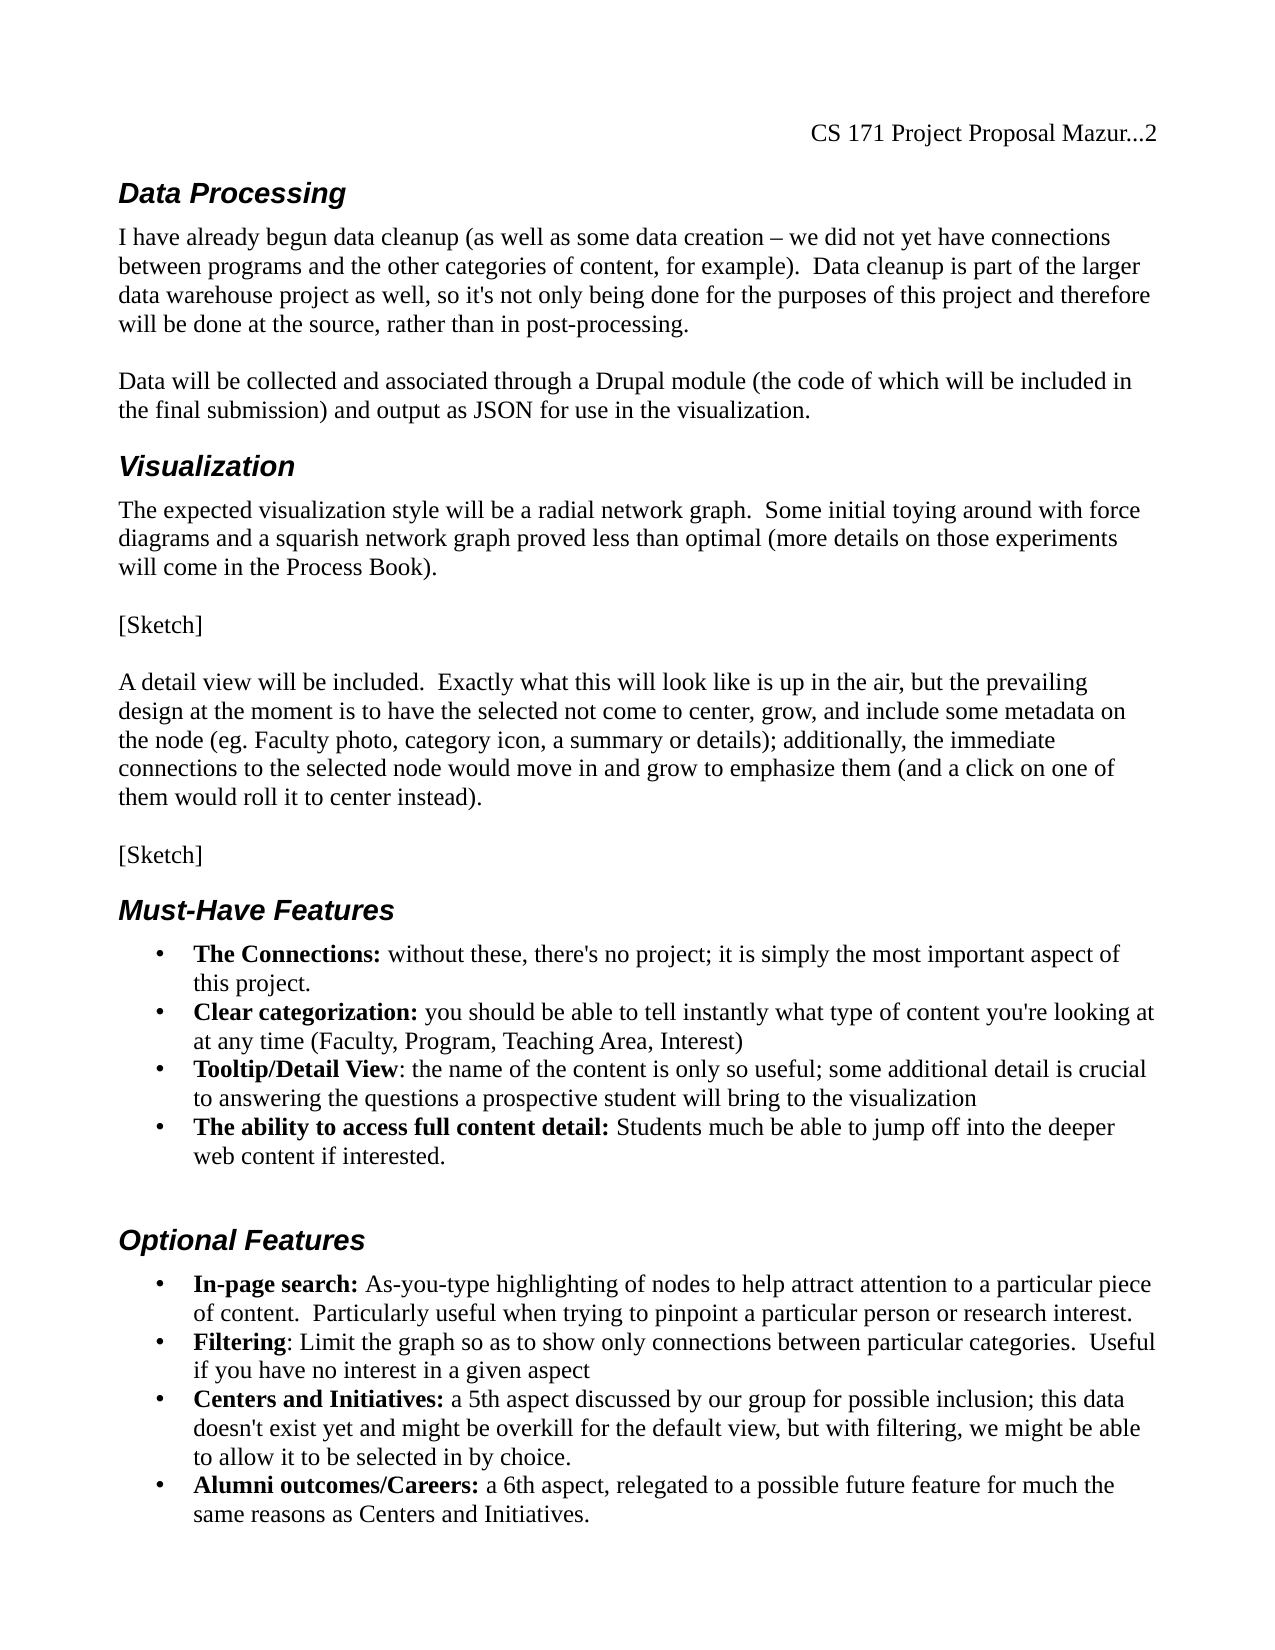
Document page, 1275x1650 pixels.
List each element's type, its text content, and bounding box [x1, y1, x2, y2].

list Filtering: Limit the graph so as to show only connections between particular categories. Useful if you have no interest in a given aspect [156, 1327, 1157, 1384]
text Data will be collected and associated through a Drupal module (the code of which will be included in the final submission) and output as JSON for use in the visualization. [118, 366, 1157, 424]
list Tooltip/Detail View: the name of the content is only so useful; some additional detail is crucial to answering the questions a prospective student will bring to the visualization [156, 1054, 1157, 1112]
text A detail view will be included. Exactly what this will look like is up in the air, but the prevailing design at the moment is to have the selected not come to center, grow, and include some metadata on the node (eg. Faculty photo, category icon, a summary or details); additionally, the immediate connections to the selected node would move in and grow to emphasize them (and a click on one of them would roll it to center instead). [118, 667, 1157, 811]
list In-page search: As-you-type highlighting of nodes to help attract attention to a particular piece of content. Particularly useful when trying to pinpoint a particular person or research interest. [156, 1269, 1157, 1327]
text I have already begun data cleanup (as well as some data creation – we did not yet have connections between programs and the other categories of content, for example). Data cleanup is part of the larger data warehouse project as well, so it's not only being done for the purposes of this project and therefore will be done at the source, rather than in post-processing. [118, 222, 1157, 337]
list The ability to access full content detail: Students much be able to jump off into the deeper web content if interested. [156, 1112, 1157, 1169]
subtitle Visualization [118, 449, 1157, 482]
list Alumni outcomes/Careers: a 6th aspect, relegated to a possible future feature for much the same reasons as Centers and Initiatives. [156, 1471, 1157, 1528]
text The expected visualization style will be a radial network graph. Some initial toying around with force diagrams and a squarish network graph proved less than optimal (more details on those experiments will come in the Process Book). [118, 495, 1157, 581]
text [Sketch] [118, 610, 1157, 638]
subtitle Optional Features [118, 1223, 1157, 1257]
subtitle Must-Have Features [118, 893, 1157, 927]
list The Connections: without these, there's no project; it is simply the most important aspect of this project. [156, 939, 1157, 997]
list Clear categorization: you should be able to tell instantly what type of content you're looking at at any time (Faculty, Program, Teaching Area, Interest) [156, 997, 1157, 1054]
subtitle Data Processing [118, 176, 1157, 210]
text [Sketch] [118, 840, 1157, 868]
list Centers and Initiatives: a 5th aspect discussed by our group for possible inclusion; this data doesn't exist yet and might be overkill for the default view, but with filtering, we might be able to allow it to be selected in by choice. [156, 1384, 1157, 1471]
